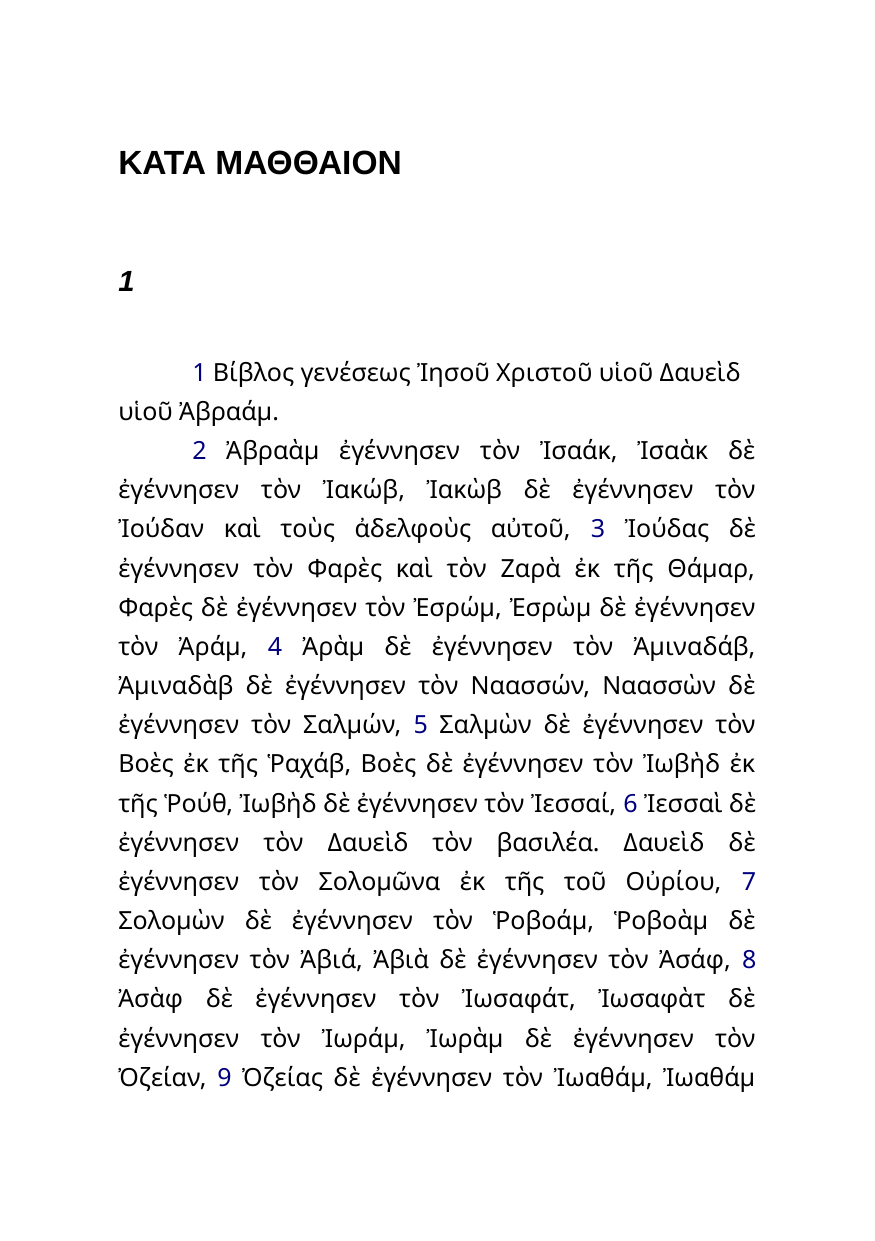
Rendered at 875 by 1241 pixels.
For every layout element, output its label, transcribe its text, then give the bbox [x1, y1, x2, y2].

subtitle ΚΑΤΑ ΜΑΘΘΑΙΟΝ [118, 143, 756, 182]
text 1 Βίβλος γενέσεως Ἰησοῦ Χριστοῦ υἱοῦ Δαυεὶδ υἱοῦ Ἀβραάμ. [118, 354, 756, 428]
subtitle 1 [118, 264, 756, 298]
text 2 Ἀβραὰμ ἐγέννησεν τὸν Ἰσαάκ, Ἰσαὰκ δὲ ἐγέννησεν τὸν Ἰακώβ, Ἰακὼβ δὲ ἐγέννησεν τὸν Ἰούδαν καὶ τοὺς ἀδελφοὺς αὐτοῦ, 3 Ἰούδας δὲ ἐγέννησεν τὸν Φαρὲς καὶ τὸν Ζαρὰ ἐκ τῆς Θάμαρ, Φαρὲς δὲ ἐγέννησεν τὸν Ἐσρώμ, Ἐσρὼμ δὲ ἐγέννησεν τὸν Ἀράμ, 4 Ἀρὰμ δὲ ἐγέννησεν τὸν Ἀμιναδάβ, Ἀμιναδὰβ δὲ ἐγέννησεν τὸν Ναασσών, Ναασσὼν δὲ ἐγέννησεν τὸν Σαλμών, 5 Σαλμὼν δὲ ἐγέννησεν τὸν Βοὲς ἐκ τῆς Ῥαχάβ, Βοὲς δὲ ἐγέννησεν τὸν Ἰωβὴδ ἐκ τῆς Ῥούθ, Ἰωβὴδ δὲ ἐγέννησεν τὸν Ἰεσσαί, 6 Ἰεσσαὶ δὲ ἐγέννησεν τὸν Δαυεὶδ τὸν βασιλέα. Δαυεὶδ δὲ ἐγέννησεν τὸν Σολομῶνα ἐκ τῆς τοῦ Οὐρίου, 7 Σολομὼν δὲ ἐγέννησεν τὸν Ῥοβοάμ, Ῥοβοὰμ δὲ ἐγέννησεν τὸν Ἀβιά, Ἀβιὰ δὲ ἐγέννησεν τὸν Ἀσάφ, 8 Ἀσὰφ δὲ ἐγέννησεν τὸν Ἰωσαφάτ, Ἰωσαφὰτ δὲ ἐγέννησεν τὸν Ἰωράμ, Ἰωρὰμ δὲ ἐγέννησεν τὸν Ὀζείαν, 9 Ὀζείας δὲ ἐγέννησεν τὸν Ἰωαθάμ, Ἰωαθάμ [118, 433, 756, 1093]
